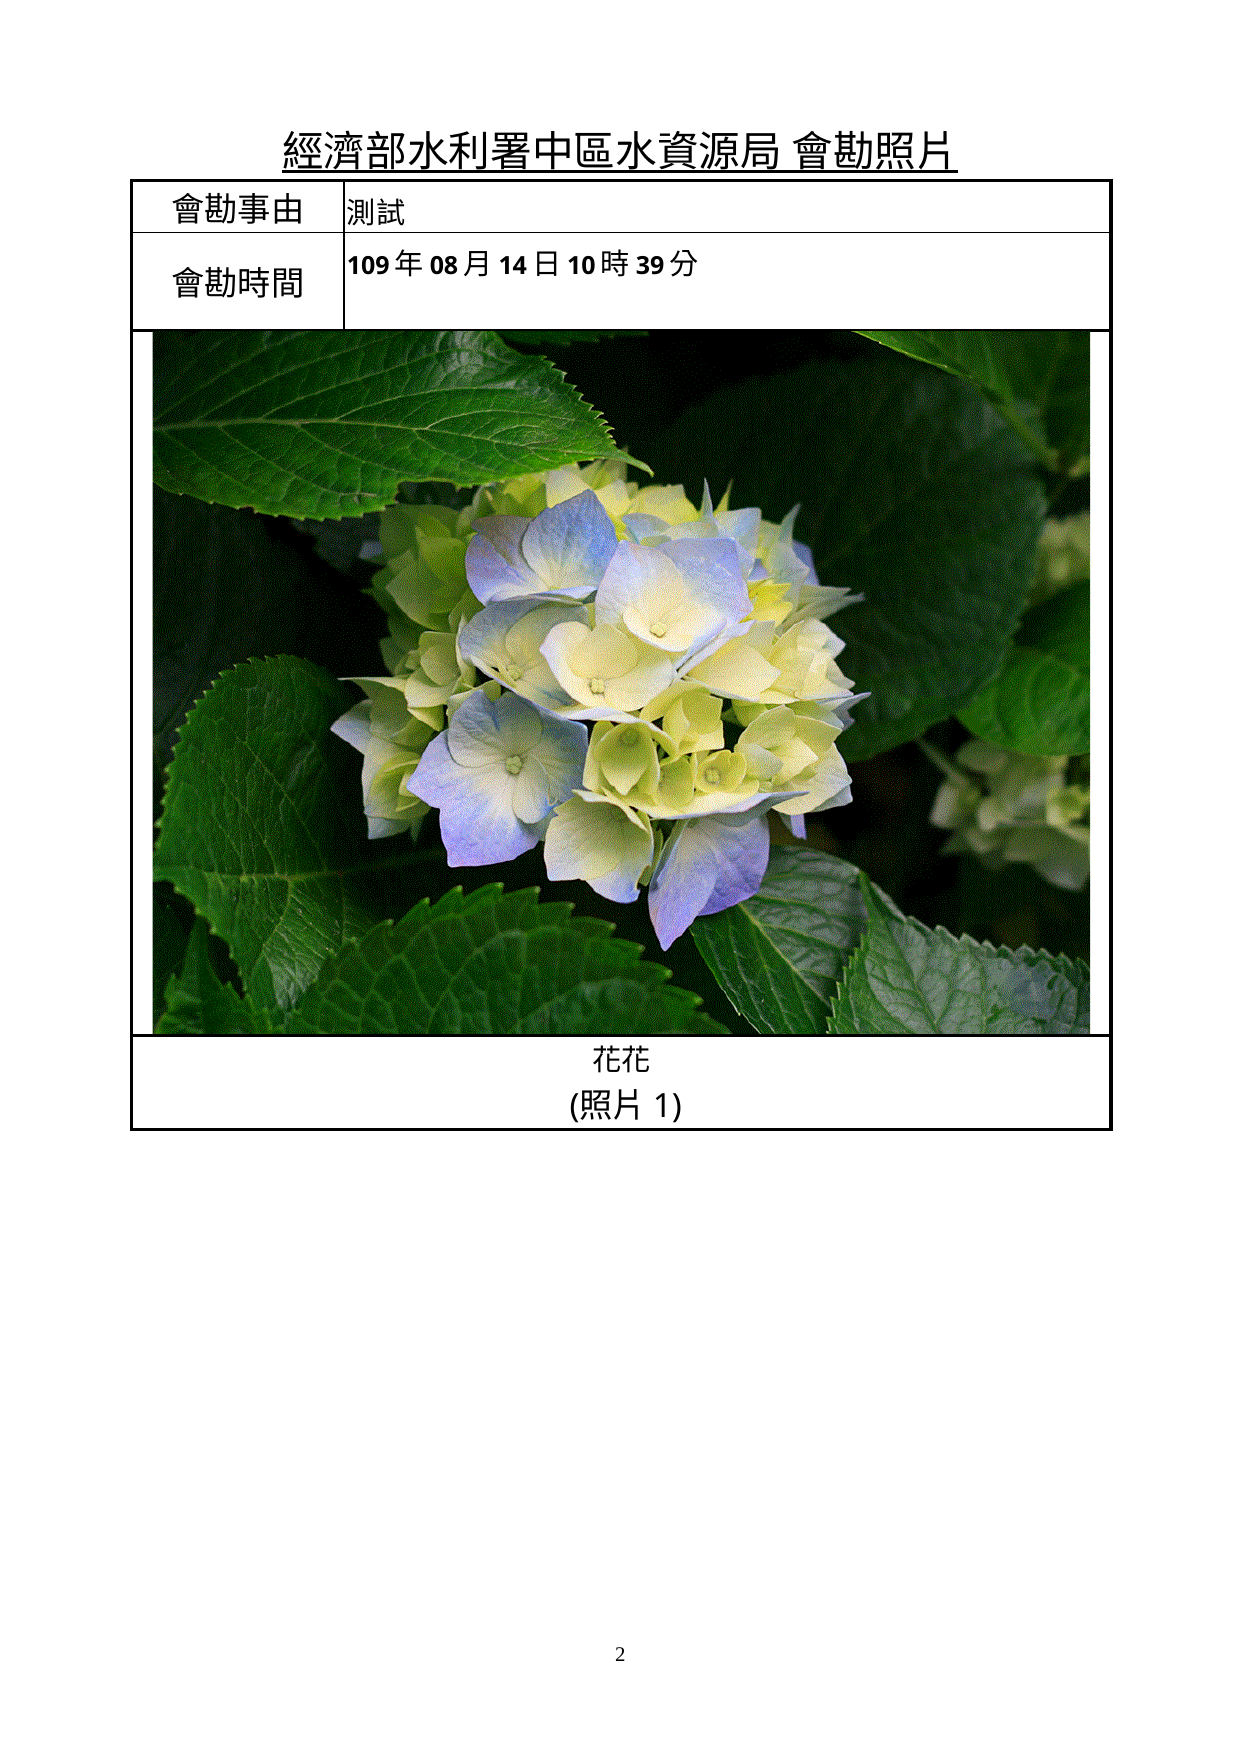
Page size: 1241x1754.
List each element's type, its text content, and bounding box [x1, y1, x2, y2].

table_header 測試 [345, 182, 1109, 232]
table_cell [1091, 332, 1109, 1034]
table_header 會勘事由 [133, 182, 343, 232]
table_cell 109年08月14日10時39分 [345, 233, 1109, 328]
text 經濟部水利署中區水資源局 會勘照片 [136, 118, 1104, 178]
table_cell 花花 (照片1) [133, 1037, 1109, 1128]
table_cell 會勘時間 [133, 233, 343, 328]
picture [152, 331, 1091, 1034]
table_cell [133, 332, 152, 1034]
